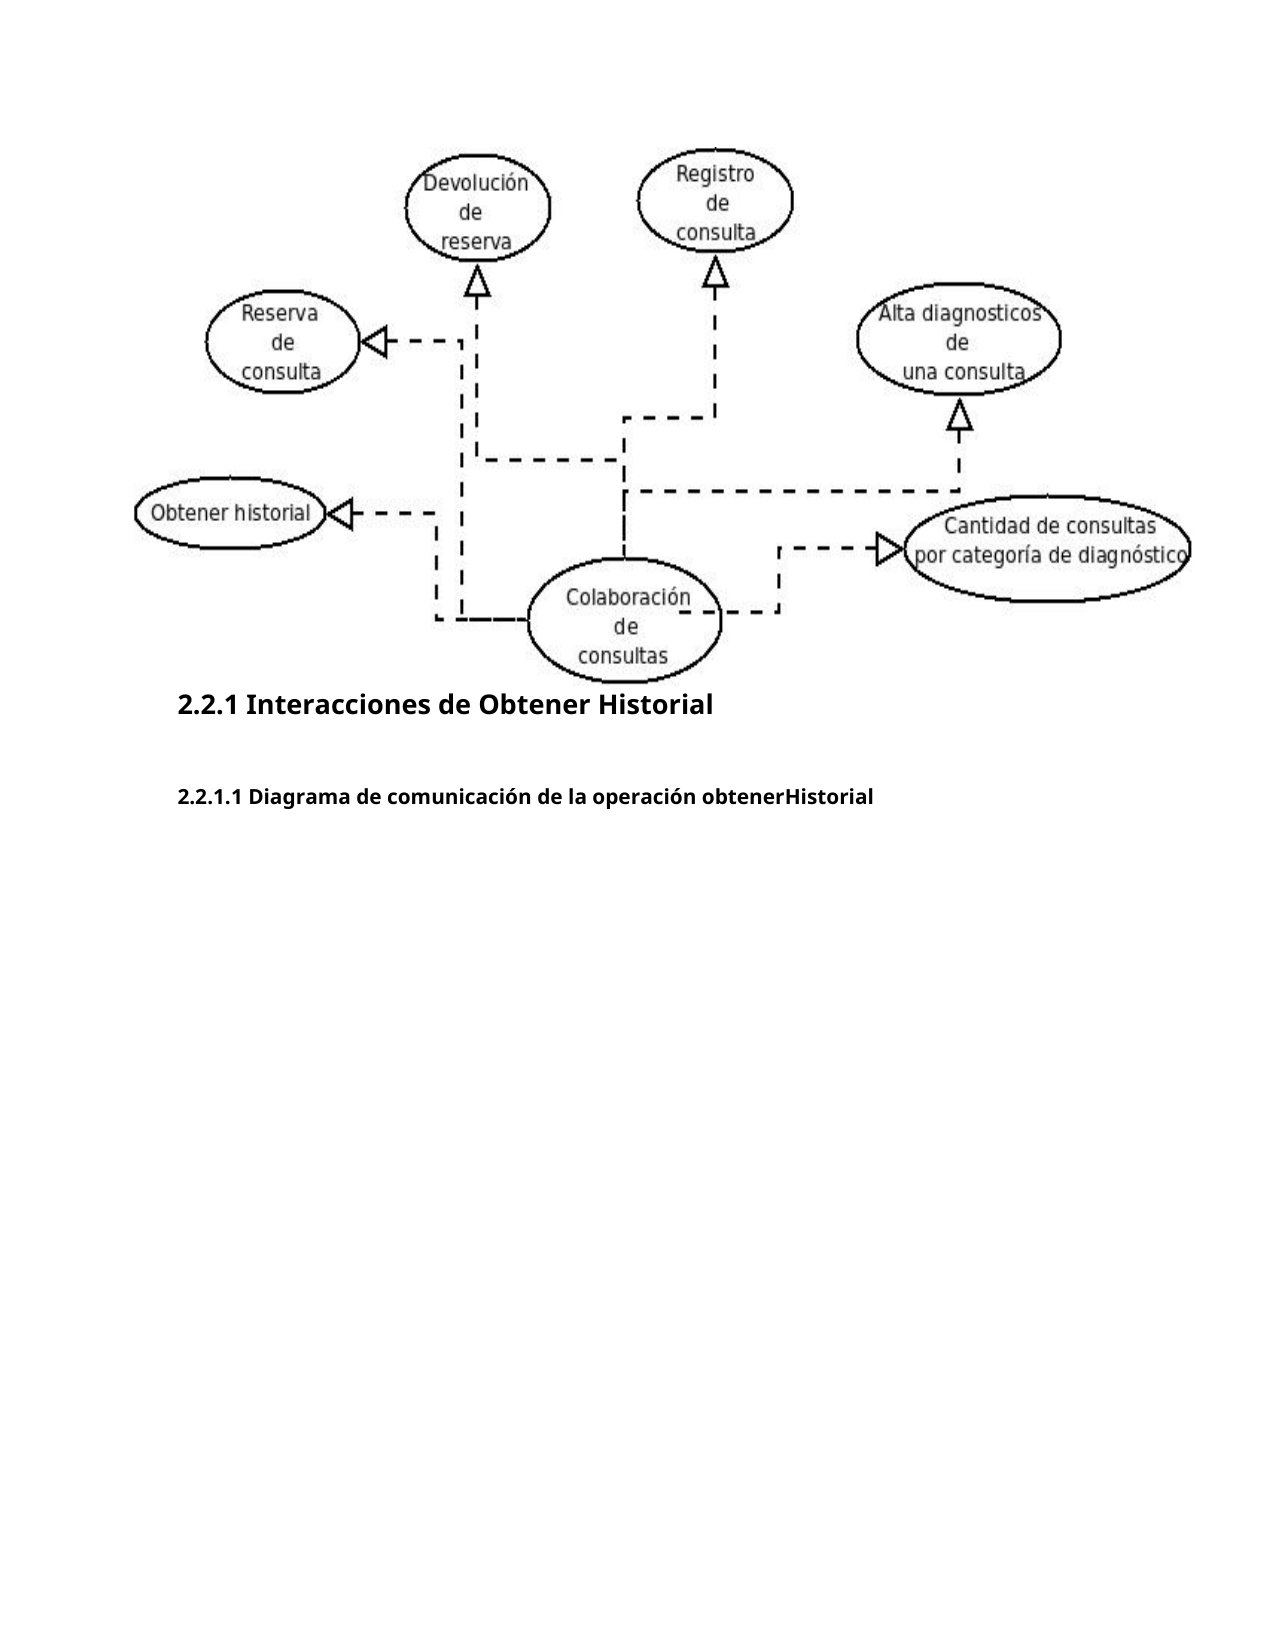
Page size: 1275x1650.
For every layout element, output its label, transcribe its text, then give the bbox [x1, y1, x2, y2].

picture [133, 147, 1193, 686]
subtitle 2.2.1 Interacciones de Obtener Historial [177, 686, 1098, 723]
subtitle 2.2.1.1 Diagrama de comunicación de la operación obtenerHistorial [177, 782, 1098, 811]
